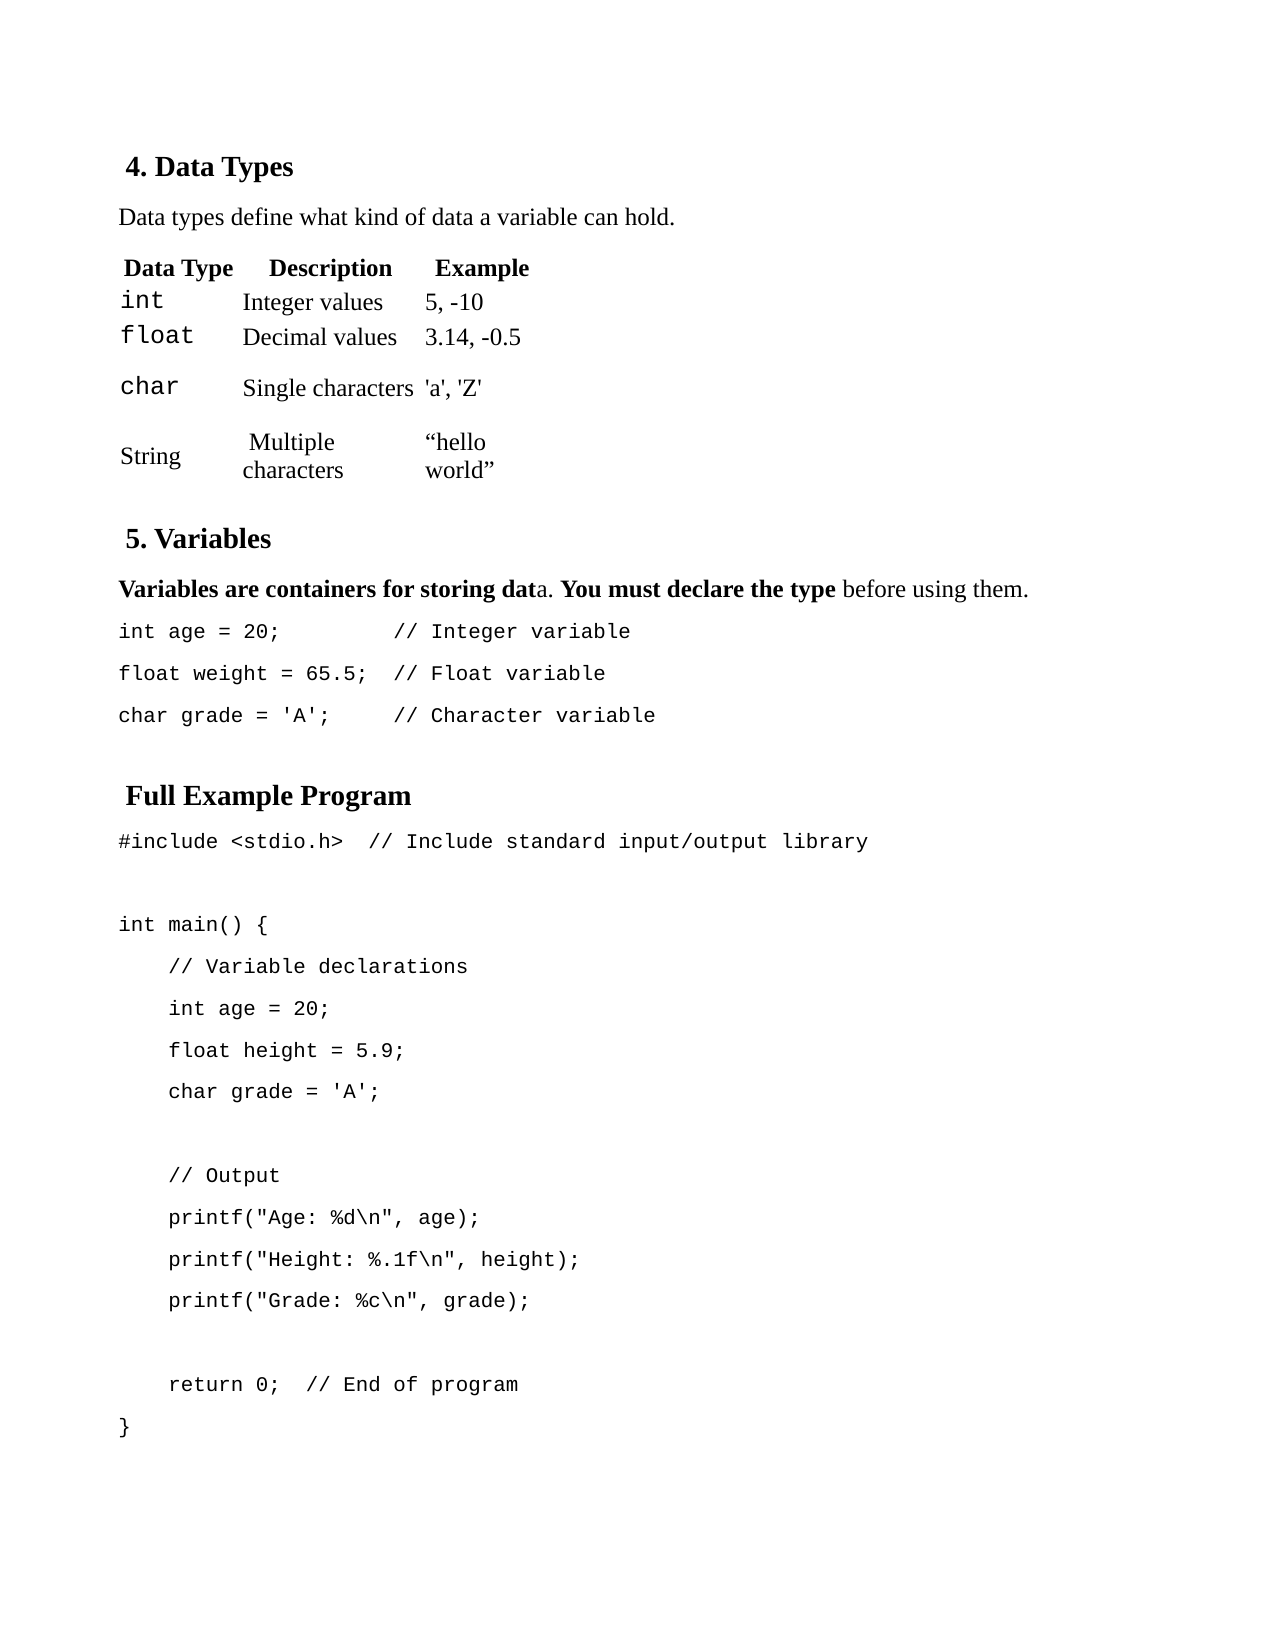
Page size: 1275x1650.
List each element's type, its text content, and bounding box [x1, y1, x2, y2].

subtitle 4. Data Types [118, 149, 1157, 183]
text // Output [118, 1165, 1157, 1189]
table_cell “hello world” [422, 422, 542, 490]
table_cell 'a', 'Z' [422, 354, 542, 422]
text int age = 20; [118, 998, 1157, 1022]
text float height = 5.9; [118, 1040, 1157, 1063]
table_cell String [117, 422, 239, 490]
text return 0; // End of program [118, 1374, 1157, 1398]
table_cell 5, -10 [422, 285, 542, 319]
text printf("Grade: %c\n", grade); [118, 1290, 1157, 1314]
table_header Example [422, 250, 542, 284]
subtitle 5. Variables [118, 521, 1157, 554]
table_cell Single characters [240, 354, 422, 422]
text char grade = 'A'; // Character variable [118, 705, 1157, 729]
text float weight = 65.5; // Float variable [118, 663, 1157, 687]
text printf("Age: %d\n", age); [118, 1207, 1157, 1231]
text // Variable declarations [118, 956, 1157, 980]
text Data types define what kind of data a variable can hold. [118, 202, 1157, 231]
table_cell Multiple characters [240, 422, 422, 490]
text #include <stdio.h> // Include standard input/output library [118, 831, 1157, 854]
text printf("Height: %.1f\n", height); [118, 1249, 1157, 1272]
table_cell Decimal values [240, 319, 422, 354]
text int age = 20; // Integer variable [118, 621, 1157, 645]
text int main() { [118, 914, 1157, 938]
table_cell 3.14, -0.5 [422, 319, 542, 354]
table_header Data Type [117, 250, 239, 284]
table_cell char [117, 354, 239, 422]
table_cell int [117, 285, 239, 319]
text char grade = 'A'; [118, 1082, 1157, 1105]
text } [118, 1416, 1157, 1439]
text Variables are containers for storing data. You must declare the type before using them. [118, 574, 1157, 603]
table_cell Integer values [240, 285, 422, 319]
subtitle Full Example Program [118, 778, 1157, 811]
table_cell float [117, 319, 239, 354]
table_header Description [240, 250, 422, 284]
